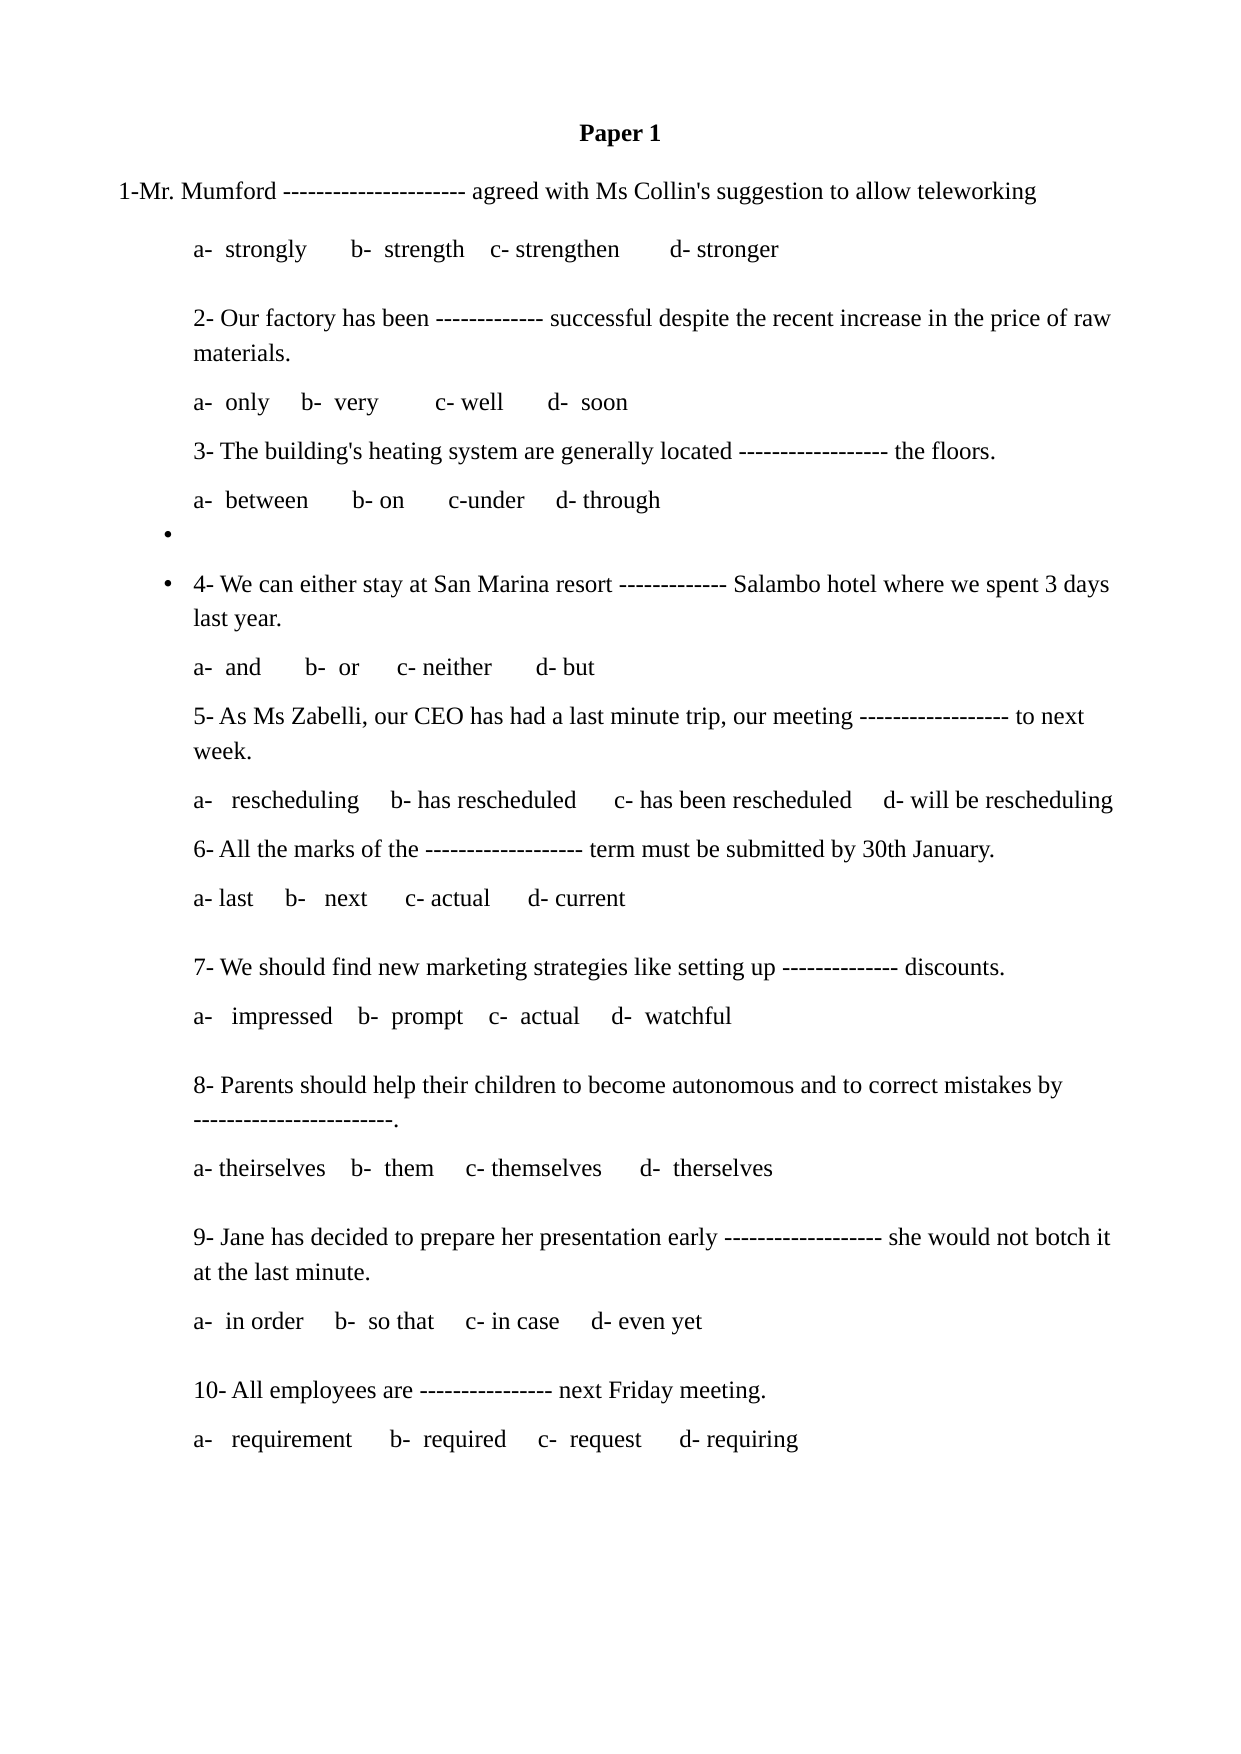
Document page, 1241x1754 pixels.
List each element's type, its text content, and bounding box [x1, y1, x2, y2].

text 1-Mr. Mumford ---------------------- agreed with Ms Collin's suggestion to allow teleworking [118, 176, 1122, 205]
list a- and b- or c- neither d- but [164, 652, 1122, 681]
list 8- Parents should help their children to become autonomous and to correct mistakes by ------------------------. [164, 1070, 1122, 1133]
list a- impressed b- prompt c- actual d- watchful [164, 1001, 1122, 1030]
text Paper 1 [118, 118, 1122, 147]
list a- only b- very c- well d- soon [164, 387, 1122, 416]
list 9- Jane has decided to prepare her presentation early ------------------- she would not botch it at the last minute. [164, 1222, 1122, 1286]
list a- in order b- so that c- in case d- even yet [164, 1306, 1122, 1335]
list a- theirselves b- them c- themselves d- therselves [164, 1153, 1122, 1182]
list a- rescheduling b- has rescheduled c- has been rescheduled d- will be rescheduling [164, 785, 1122, 814]
list a- between b- on c-under d- through [164, 485, 1122, 514]
list 5- As Ms Zabelli, our CEO has had a last minute trip, our meeting ------------------ to next week. [164, 701, 1122, 764]
list 10- All employees are ---------------- next Friday meeting. [164, 1375, 1122, 1404]
list 3- The building's heating system are generally located ------------------ the floors. [164, 436, 1122, 465]
list 7- We should find new marketing strategies like setting up -------------- discounts. [164, 952, 1122, 981]
list a- last b- next c- actual d- current [164, 883, 1122, 912]
list 4- We can either stay at San Marina resort ------------- Salambo hotel where we spent 3 days last year. [164, 569, 1122, 632]
list 6- All the marks of the ------------------- term must be submitted by 30th January. [164, 834, 1122, 863]
list 2- Our factory has been ------------- successful despite the recent increase in the price of raw materials. [164, 303, 1122, 367]
list a- requirement b- required c- request d- requiring [164, 1424, 1122, 1453]
list a- strongly b- strength c- strengthen d- stronger [164, 234, 1122, 263]
